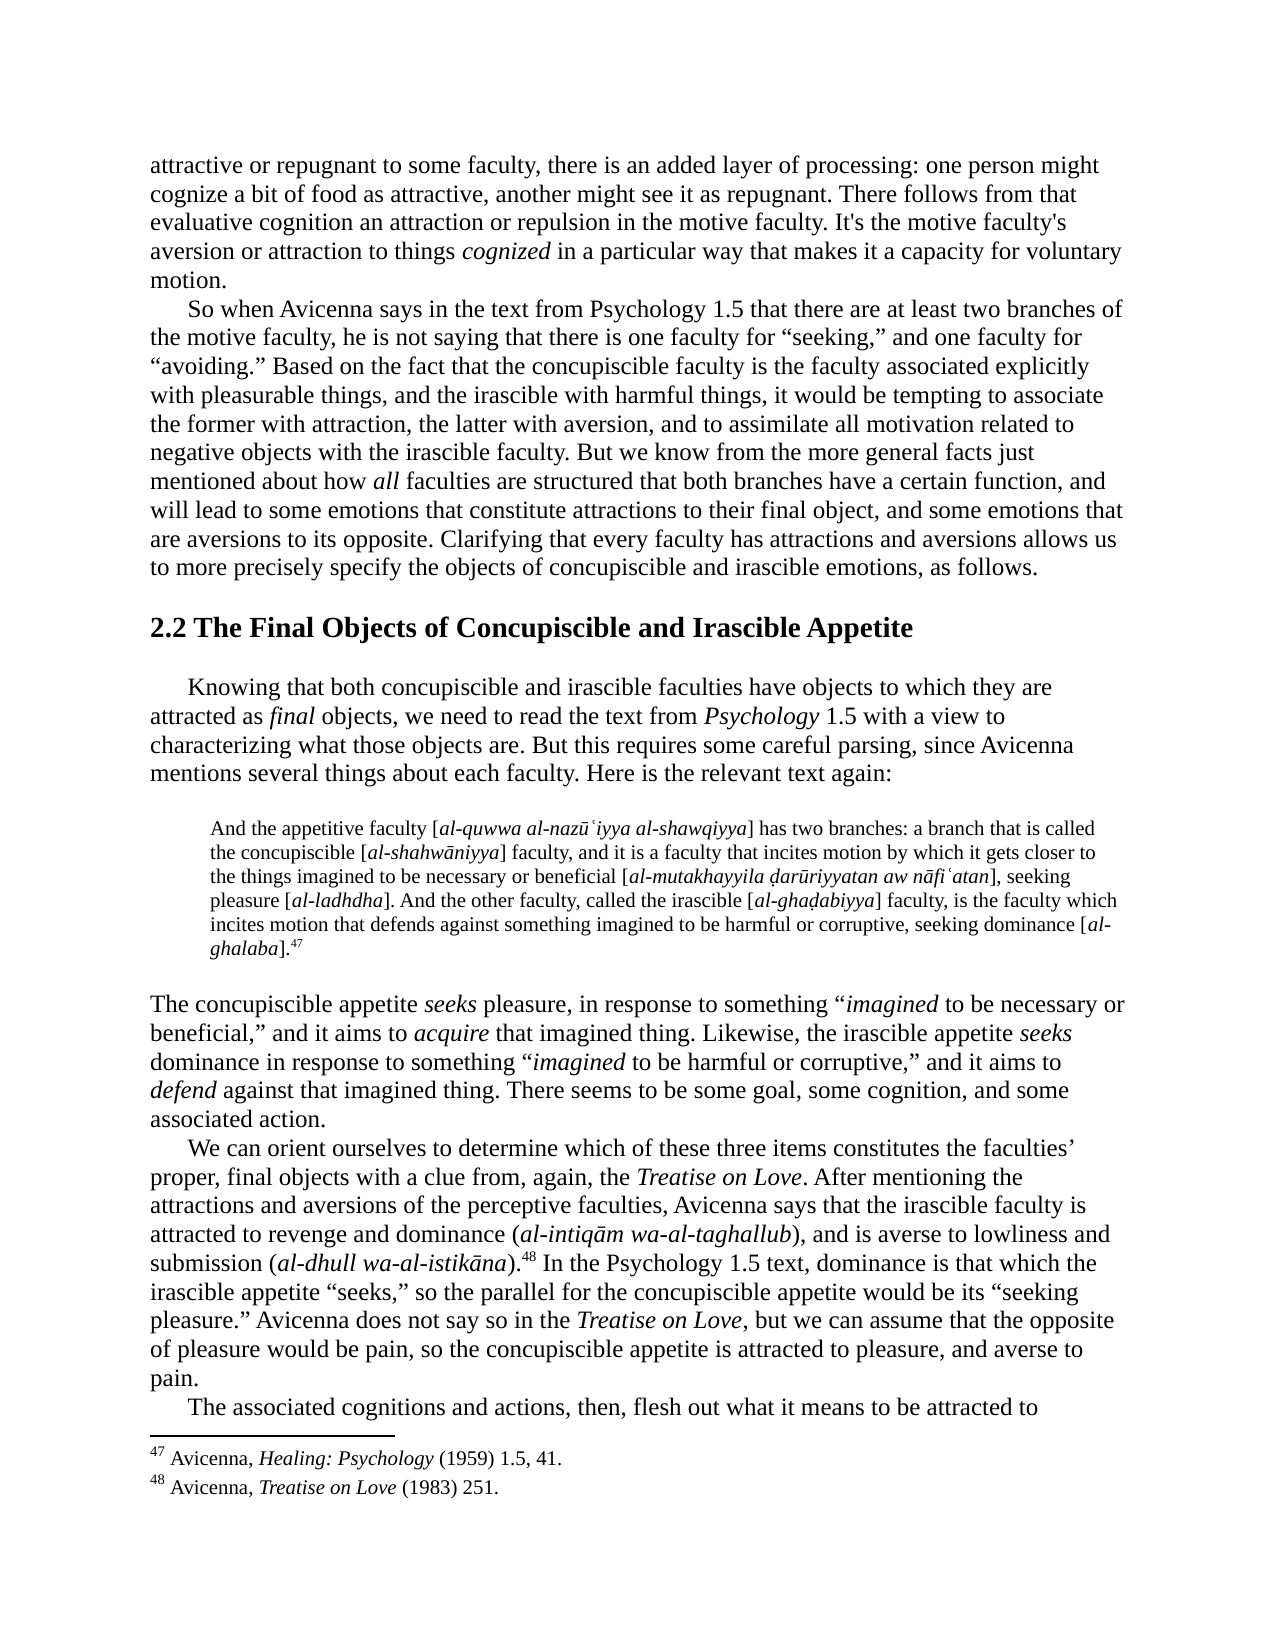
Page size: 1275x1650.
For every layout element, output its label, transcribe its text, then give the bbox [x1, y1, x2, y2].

text Avicenna, Treatise on Love (1983) 251. [150, 1471, 1125, 1500]
text We can orient ourselves to determine which of these three items constitutes the faculties’ proper, final objects with a clue from, again, the Treatise on Love. After mentioning the attractions and aversions of the perceptive faculties, Avicenna says that the irascible faculty is attracted to revenge and dominance (al-intiqām wa-al-taghallub), and is averse to lowliness and submission (al-dhull wa-al-istikāna). In the Psychology 1.5 text, dominance is that which the irascible appetite “seeks,” so the parallel for the concupiscible appetite would be its “seeking pleasure.” Avicenna does not say so in the Treatise on Love, but we can assume that the opposite of pleasure would be pain, so the concupiscible appetite is attracted to pleasure, and averse to pain. [150, 1133, 1125, 1392]
text Avicenna, Healing: Psychology (1959) 1.5, 41. [150, 1442, 1125, 1471]
text attractive or repugnant to some faculty, there is an added layer of processing: one person might cognize a bit of food as attractive, another might see it as repugnant. There follows from that evaluative cognition an attraction or repulsion in the motive faculty. It's the motive faculty's aversion or attraction to things cognized in a particular way that makes it a capacity for voluntary motion. [150, 150, 1125, 294]
text The associated cognitions and actions, then, flesh out what it means to be attracted to [150, 1392, 1125, 1420]
text The concupiscible appetite seeks pleasure, in response to something “imagined to be necessary or beneficial,” and it aims to acquire that imagined thing. Likewise, the irascible appetite seeks dominance in response to something “imagined to be harmful or corruptive,” and it aims to defend against that imagined thing. There seems to be some goal, some cognition, and some associated action. [150, 989, 1125, 1133]
text So when Avicenna says in the text from Psychology 1.5 that there are at least two branches of the motive faculty, he is not saying that there is one faculty for “seeking,” and one faculty for “avoiding.” Based on the fact that the concupiscible faculty is the faculty associated explicitly with pleasurable things, and the irascible with harmful things, it would be tempting to associate the former with attraction, the latter with aversion, and to assimilate all motivation related to negative objects with the irascible faculty. But we know from the more general facts just mentioned about how all faculties are structured that both branches have a certain function, and will lead to some emotions that constitute attractions to their final object, and some emotions that are aversions to its opposite. Clarifying that every faculty has attractions and aversions allows us to more precisely specify the objects of concupiscible and irascible emotions, as follows. [150, 294, 1125, 581]
subtitle 2.2 The Final Objects of Concupiscible and Irascible Appetite [150, 610, 1125, 643]
text Knowing that both concupiscible and irascible faculties have objects to which they are attracted as final objects, we need to read the text from Psychology 1.5 with a view to characterizing what those objects are. But this requires some careful parsing, since Avicenna mentions several things about each faculty. Here is the relevant text again: [150, 672, 1125, 787]
text And the appetitive faculty [al-quwwa al-nazūʿiyya al-shawqiyya] has two branches: a branch that is called the concupiscible [al-shahwāniyya] faculty, and it is a faculty that incites motion by which it gets closer to the things imagined to be necessary or beneficial [al-mutakhayyila ḍarūriyyatan aw nāfiʿatan], seeking pleasure [al-ladhdha]. And the other faculty, called the irascible [al-ghaḍabiyya] faculty, is the faculty which incites motion that defends against something imagined to be harmful or corruptive, seeking dominance [al-ghalaba]. [210, 816, 1125, 960]
